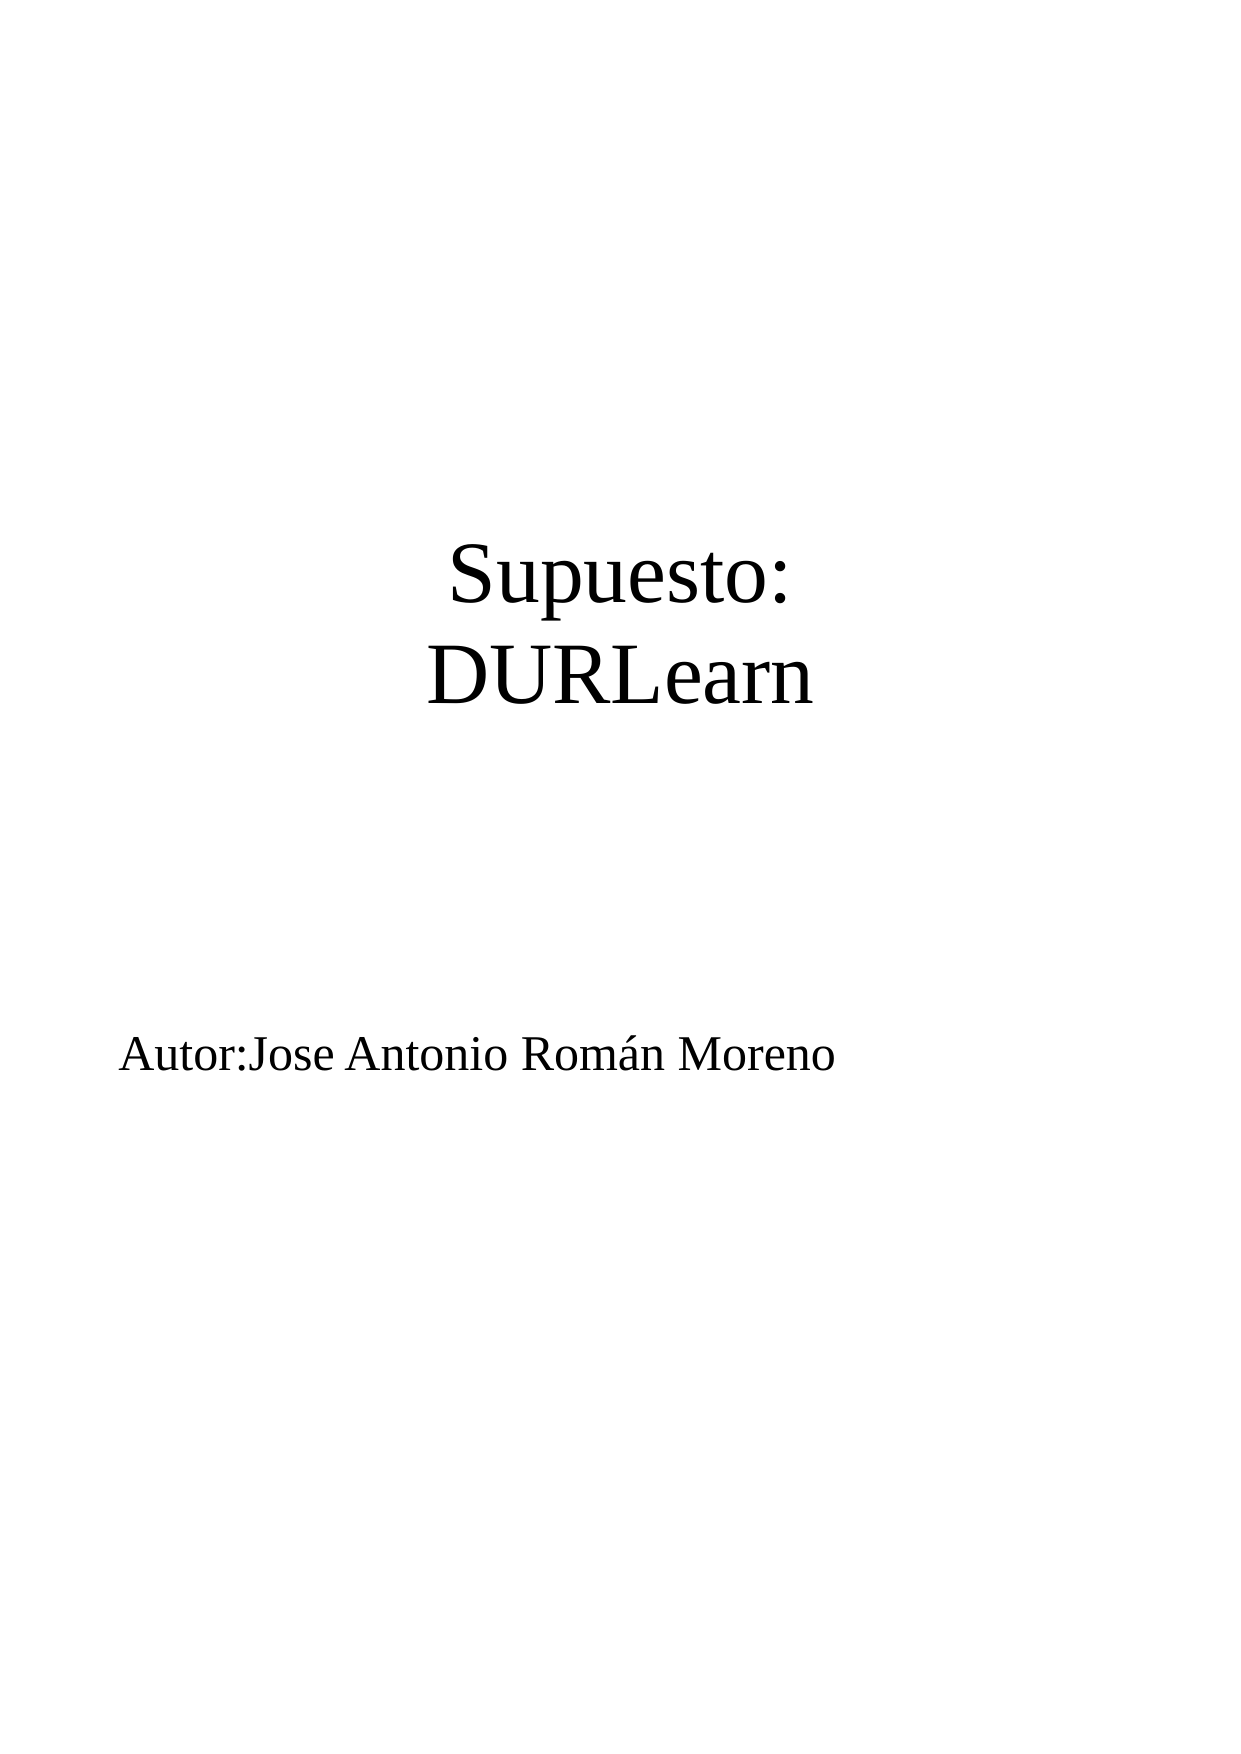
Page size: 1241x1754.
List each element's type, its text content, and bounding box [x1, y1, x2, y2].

text DURLearn [118, 621, 1122, 722]
text Supuesto: [118, 521, 1122, 621]
text Autor:Jose Antonio Román Moreno [118, 1024, 1122, 1081]
